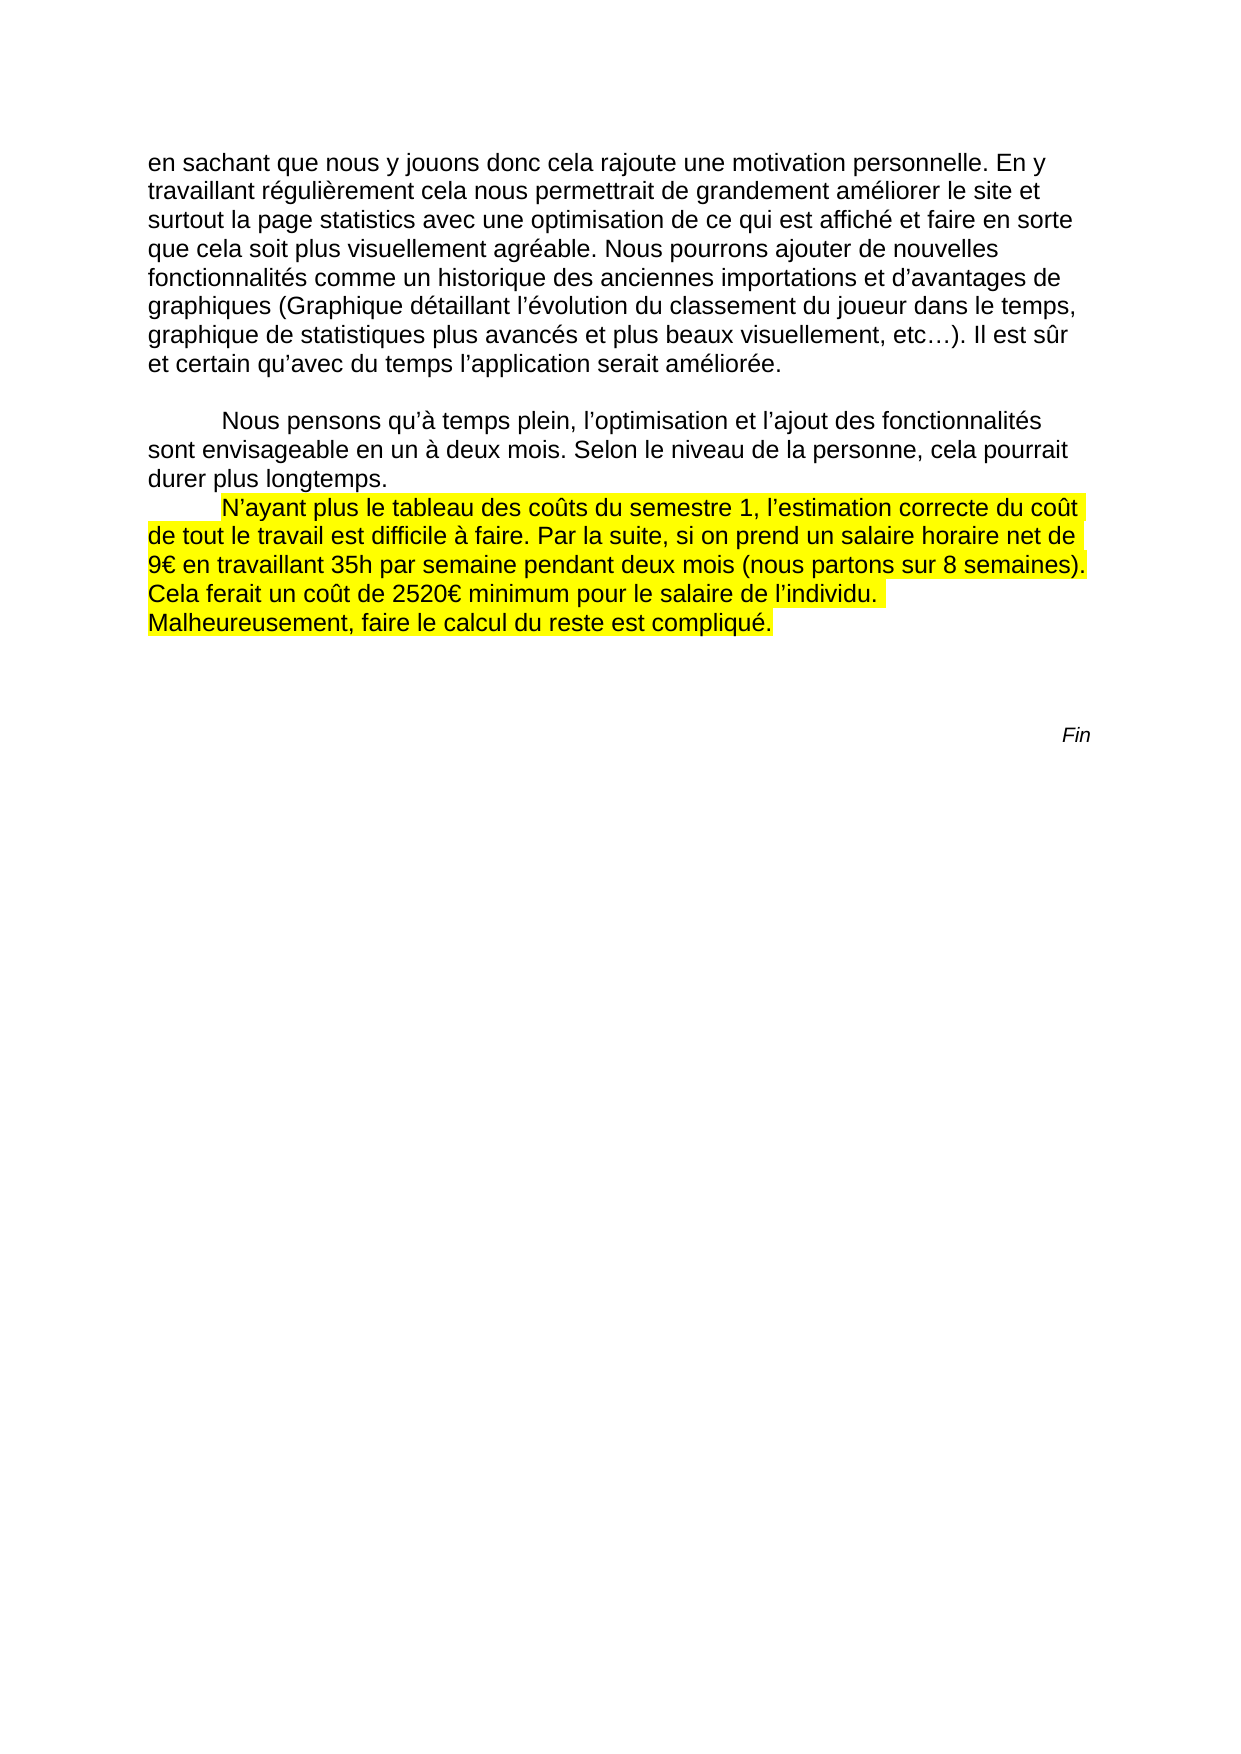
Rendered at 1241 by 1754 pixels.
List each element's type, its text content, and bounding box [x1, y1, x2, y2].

text Fin [148, 723, 1093, 747]
text Nous pensons qu’à temps plein, l’optimisation et l’ajout des fonctionnalités sont envisageable en un à deux mois. Selon le niveau de la personne, cela pourrait durer plus longtemps. [148, 406, 1093, 493]
text N’ayant plus le tableau des coûts du semestre 1, l’estimation correcte du coût de tout le travail est difficile à faire. Par la suite, si on prend un salaire horaire net de 9€ en travaillant 35h par semaine pendant deux mois (nous partons sur 8 semaines). Cela ferait un coût de 2520€ minimum pour le salaire de l’individu. Malheureusement, faire le calcul du reste est compliqué. [148, 493, 1093, 636]
text en sachant que nous y jouons donc cela rajoute une motivation personnelle. En y travaillant régulièrement cela nous permettrait de grandement améliorer le site et surtout la page statistics avec une optimisation de ce qui est affiché et faire en sorte que cela soit plus visuellement agréable. Nous pourrons ajouter de nouvelles fonctionnalités comme un historique des anciennes importations et d’avantages de graphiques (Graphique détaillant l’évolution du classement du joueur dans le temps, graphique de statistiques plus avancés et plus beaux visuellement, etc…). Il est sûr et certain qu’avec du temps l’application serait améliorée. [148, 148, 1093, 378]
